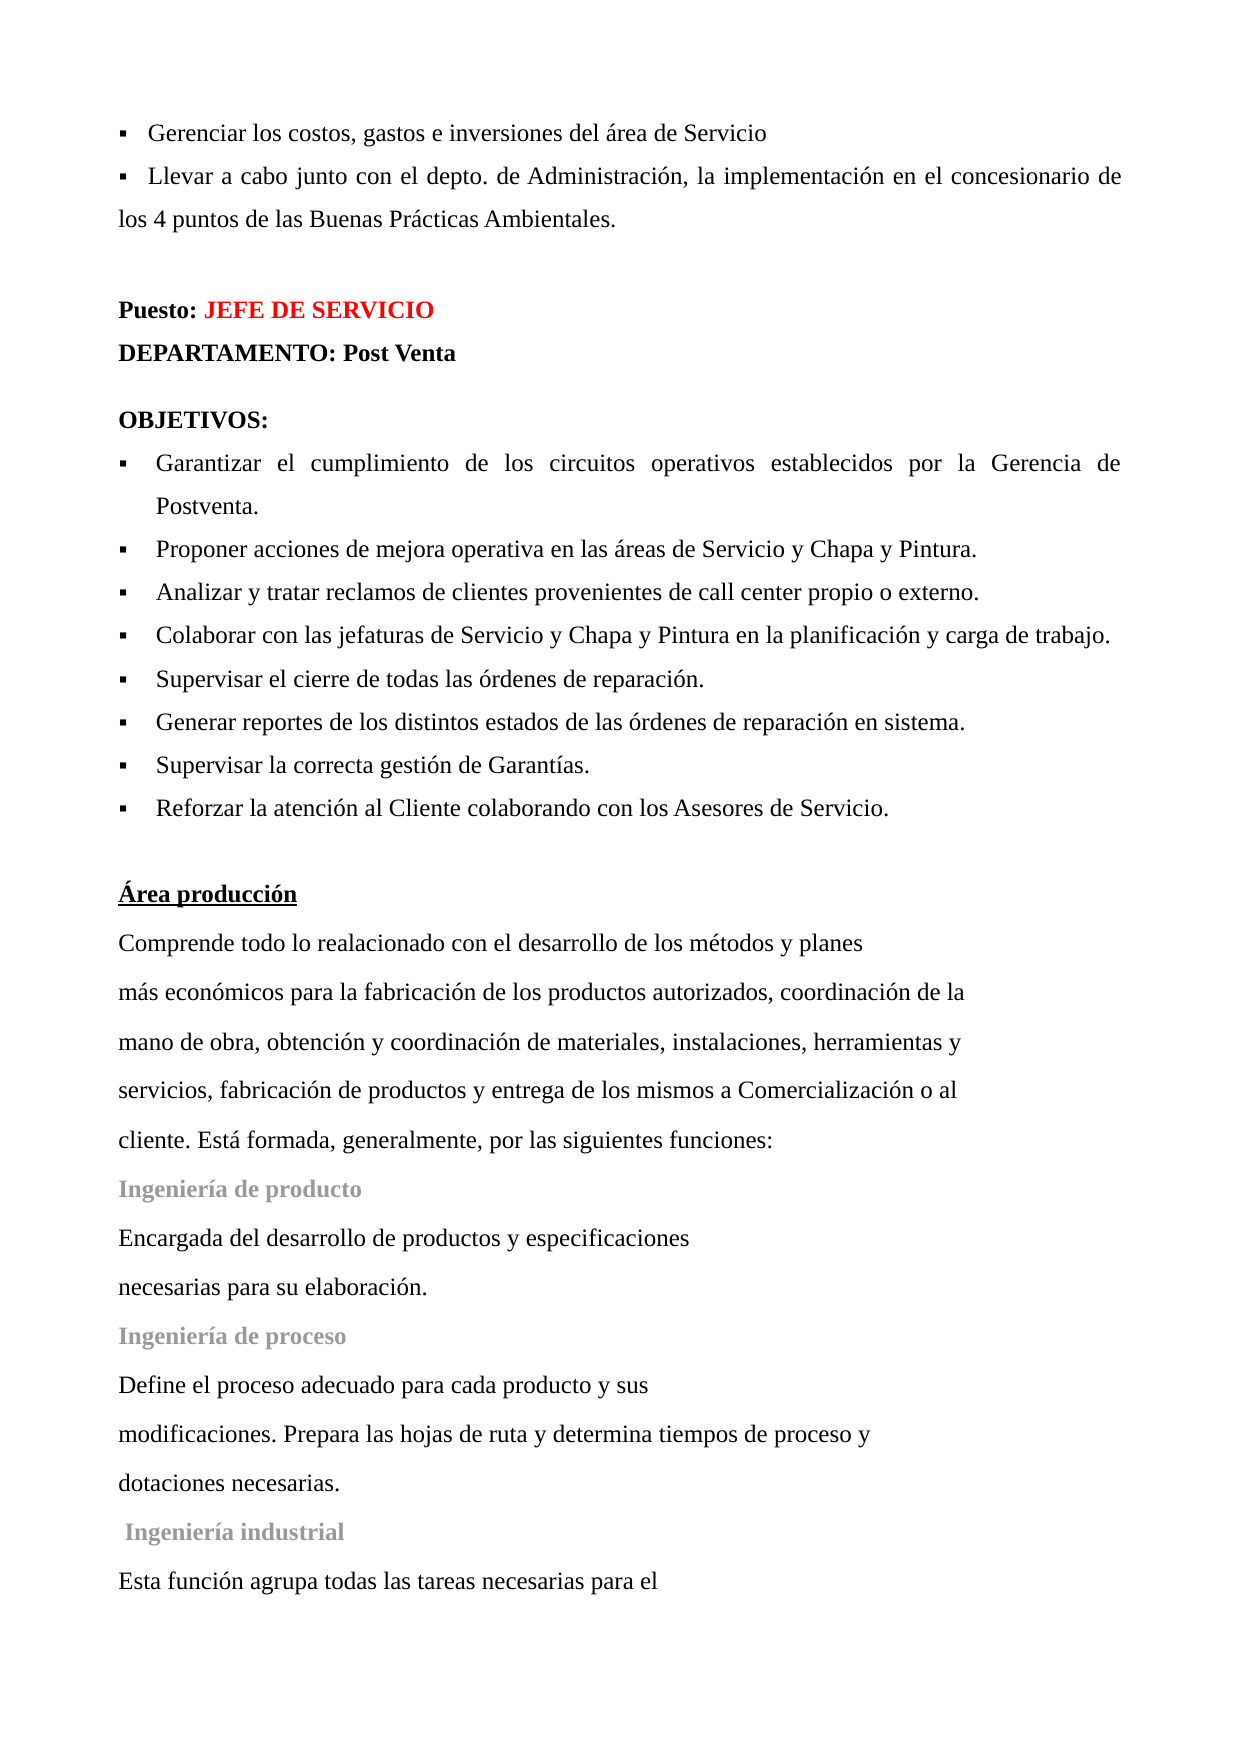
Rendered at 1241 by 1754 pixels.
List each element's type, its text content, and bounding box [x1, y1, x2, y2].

text servicios, fabricación de productos y entrega de los mismos a Comercialización o al [118, 1076, 1122, 1104]
text mano de obra, obtención y coordinación de materiales, instalaciones, herramientas y [118, 1027, 1122, 1055]
text DEPARTAMENTO: Post Venta [118, 338, 1122, 366]
list Gerenciar los costos, gastos e inversiones del área de Servicio [118, 118, 1122, 147]
list Colaborar con las jefaturas de Servicio y Chapa y Pintura en la planificación y carga de trabajo. [118, 621, 1122, 649]
text modificaciones. Prepara las hojas de ruta y determina tiempos de proceso y [118, 1419, 1122, 1448]
text Comprende todo lo realacionado con el desarrollo de los métodos y planes [118, 928, 1122, 957]
text Área producción [118, 879, 1122, 908]
text Esta función agrupa todas las tareas necesarias para el [118, 1566, 1122, 1595]
text más económicos para la fabricación de los productos autorizados, coordinación de la [118, 977, 1122, 1006]
text Define el proceso adecuado para cada producto y sus [118, 1370, 1122, 1399]
list Supervisar el cierre de todas las órdenes de reparación. [118, 664, 1122, 692]
text Encargada del desarrollo de productos y especificaciones [118, 1223, 1122, 1252]
text Ingeniería industrial [118, 1517, 1122, 1546]
text Ingeniería de producto [118, 1174, 1122, 1202]
list Reforzar la atención al Cliente colaborando con los Asesores de Servicio. [118, 793, 1122, 822]
text Ingeniería de proceso [118, 1321, 1122, 1350]
text dotaciones necesarias. [118, 1468, 1122, 1497]
list Proponer acciones de mejora operativa en las áreas de Servicio y Chapa y Pintura. [118, 534, 1122, 563]
list Analizar y tratar reclamos de clientes provenientes de call center propio o externo. [118, 577, 1122, 606]
list Garantizar el cumplimiento de los circuitos operativos establecidos por la Gerencia de Postventa. [118, 448, 1122, 520]
list Generar reportes de los distintos estados de las órdenes de reparación en sistema. [118, 707, 1122, 736]
list Supervisar la correcta gestión de Garantías. [118, 750, 1122, 779]
text necesarias para su elaboración. [118, 1272, 1122, 1301]
text Puesto: JEFE DE SERVICIO [118, 295, 1122, 323]
text OBJETIVOS: [118, 405, 1122, 434]
list Llevar a cabo junto con el depto. de Administración, la implementación en el concesionario de los 4 puntos de las Buenas Prácticas Ambientales. [118, 161, 1122, 233]
text cliente. Está formada, generalmente, por las siguientes funciones: [118, 1125, 1122, 1153]
